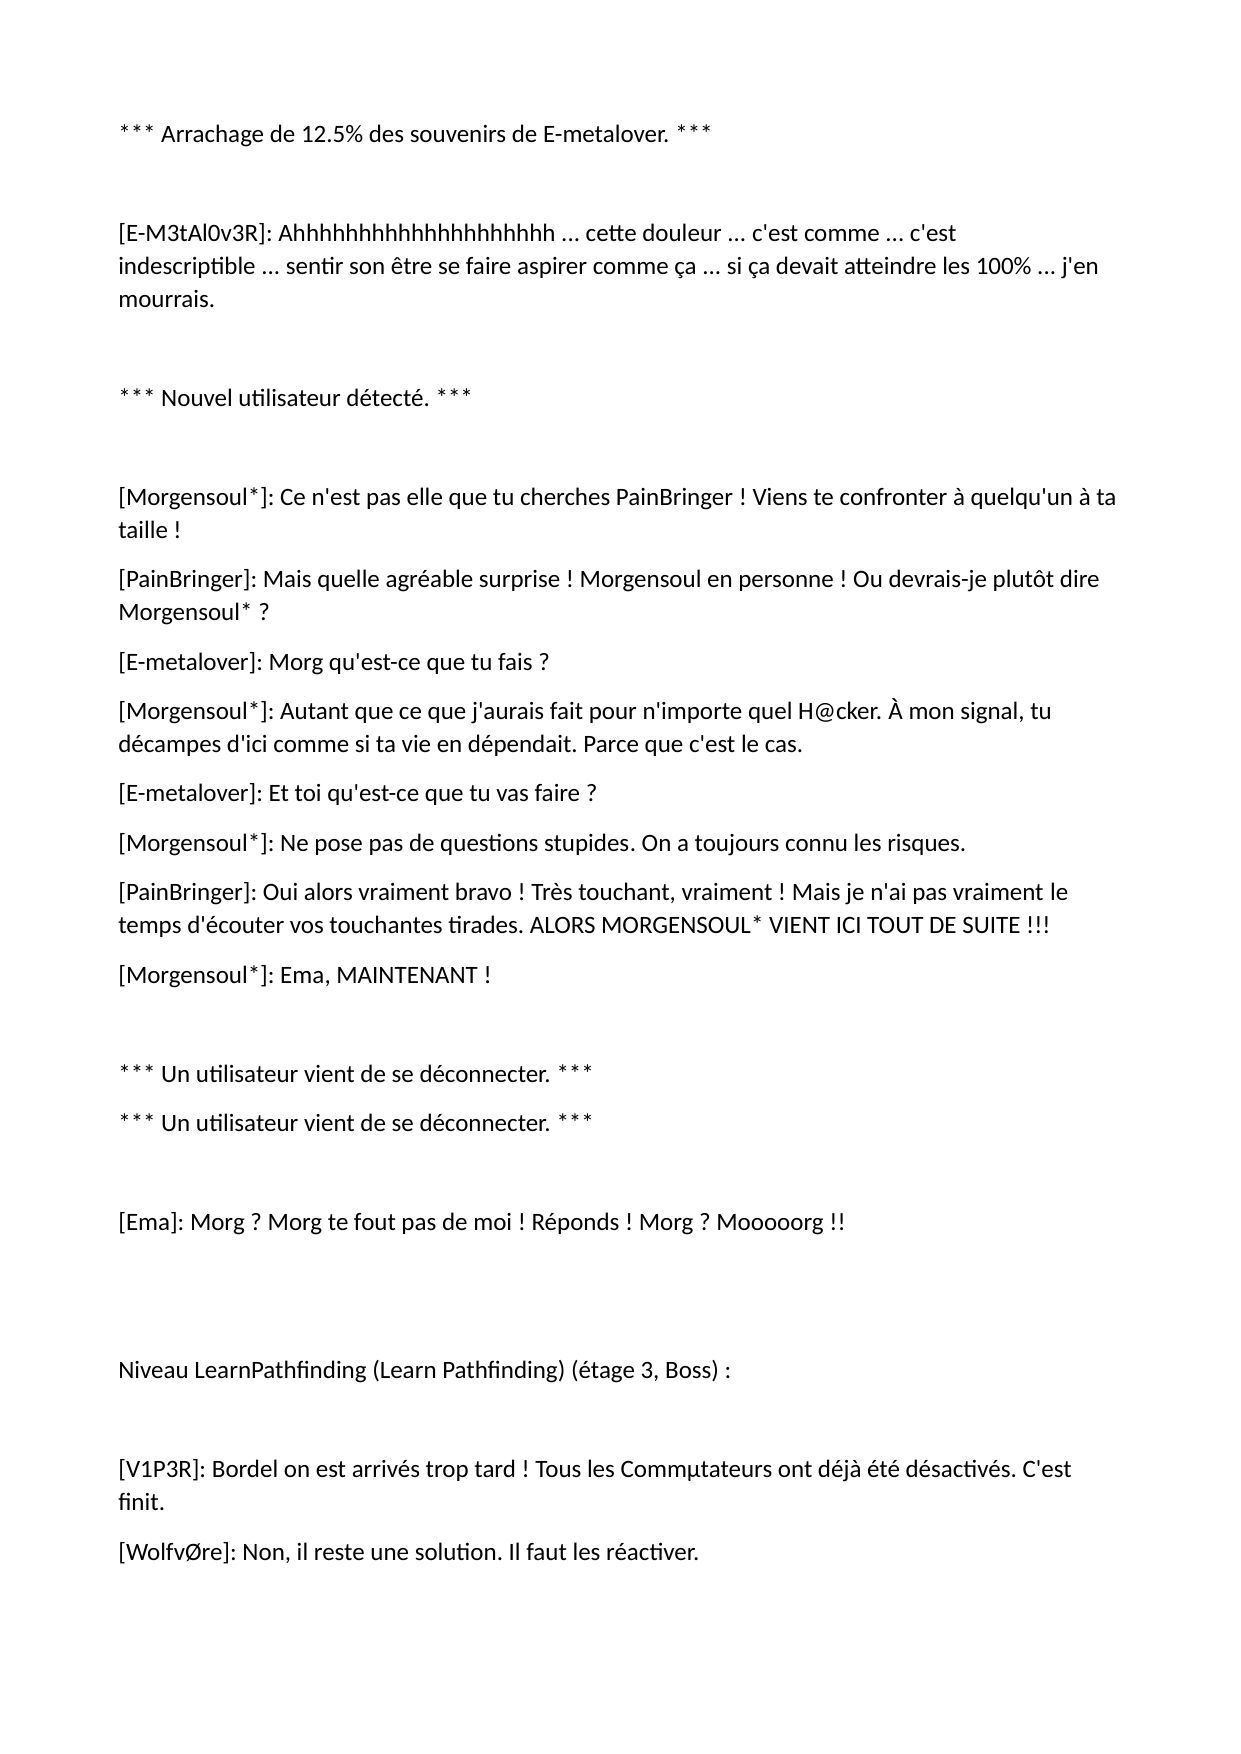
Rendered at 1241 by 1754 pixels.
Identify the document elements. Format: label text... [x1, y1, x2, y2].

text [Morgensoul*]: Ema, MAINTENANT ! [118, 959, 1122, 989]
text [PainBringer]: Mais quelle agréable surprise ! Morgensoul en personne ! Ou devrais-je plutôt dire Morgensoul* ? [118, 563, 1122, 627]
text [E-metalover]: Morg qu'est-ce que tu fais ? [118, 646, 1122, 676]
text [PainBringer]: Oui alors vraiment bravo ! Très touchant, vraiment ! Mais je n'ai pas vraiment le temps d'écouter vos touchantes tirades. ALORS MORGENSOUL* VIENT ICI TOUT DE SUITE !!! [118, 876, 1122, 940]
text *** Un utilisateur vient de se déconnecter. *** [118, 1058, 1122, 1088]
text [Morgensoul*]: Autant que ce que j'aurais fait pour n'importe quel H@cker. À mon signal, tu décampes d'ici comme si ta vie en dépendait. Parce que c'est le cas. [118, 695, 1122, 758]
text Niveau LearnPathfinding (Learn Pathfinding) (étage 3, Boss) : [118, 1355, 1122, 1385]
text [Ema]: Morg ? Morg te fout pas de moi ! Réponds ! Morg ? Mooooorg !! [118, 1206, 1122, 1237]
text [E-metalover]: Et toi qu'est-ce que tu vas faire ? [118, 777, 1122, 808]
text [WolfvØre]: Non, il reste une solution. Il faut les réactiver. [118, 1536, 1122, 1567]
text [Morgensoul*]: Ne pose pas de questions stupides. On a toujours connu les risques. [118, 827, 1122, 857]
text [Morgensoul*]: Ce n'est pas elle que tu cherches PainBringer ! Viens te confronter à quelqu'un à ta taille ! [118, 481, 1122, 544]
text *** Arrachage de 12.5% des souvenirs de E-metalover. *** [118, 118, 1122, 149]
text *** Nouvel utilisateur détecté. *** [118, 382, 1122, 412]
text *** Un utilisateur vient de se déconnecter. *** [118, 1107, 1122, 1138]
text [V1P3R]: Bordel on est arrivés trop tard ! Tous les Commµtateurs ont déjà été désactivés. C'est finit. [118, 1454, 1122, 1517]
text [E-M3tAl0v3R]: Ahhhhhhhhhhhhhhhhhhhh ... cette douleur ... c'est comme ... c'est indescriptible ... sentir son être se faire aspirer comme ça ... si ça devait atteindre les 100% ... j'en mourrais. [118, 217, 1122, 313]
